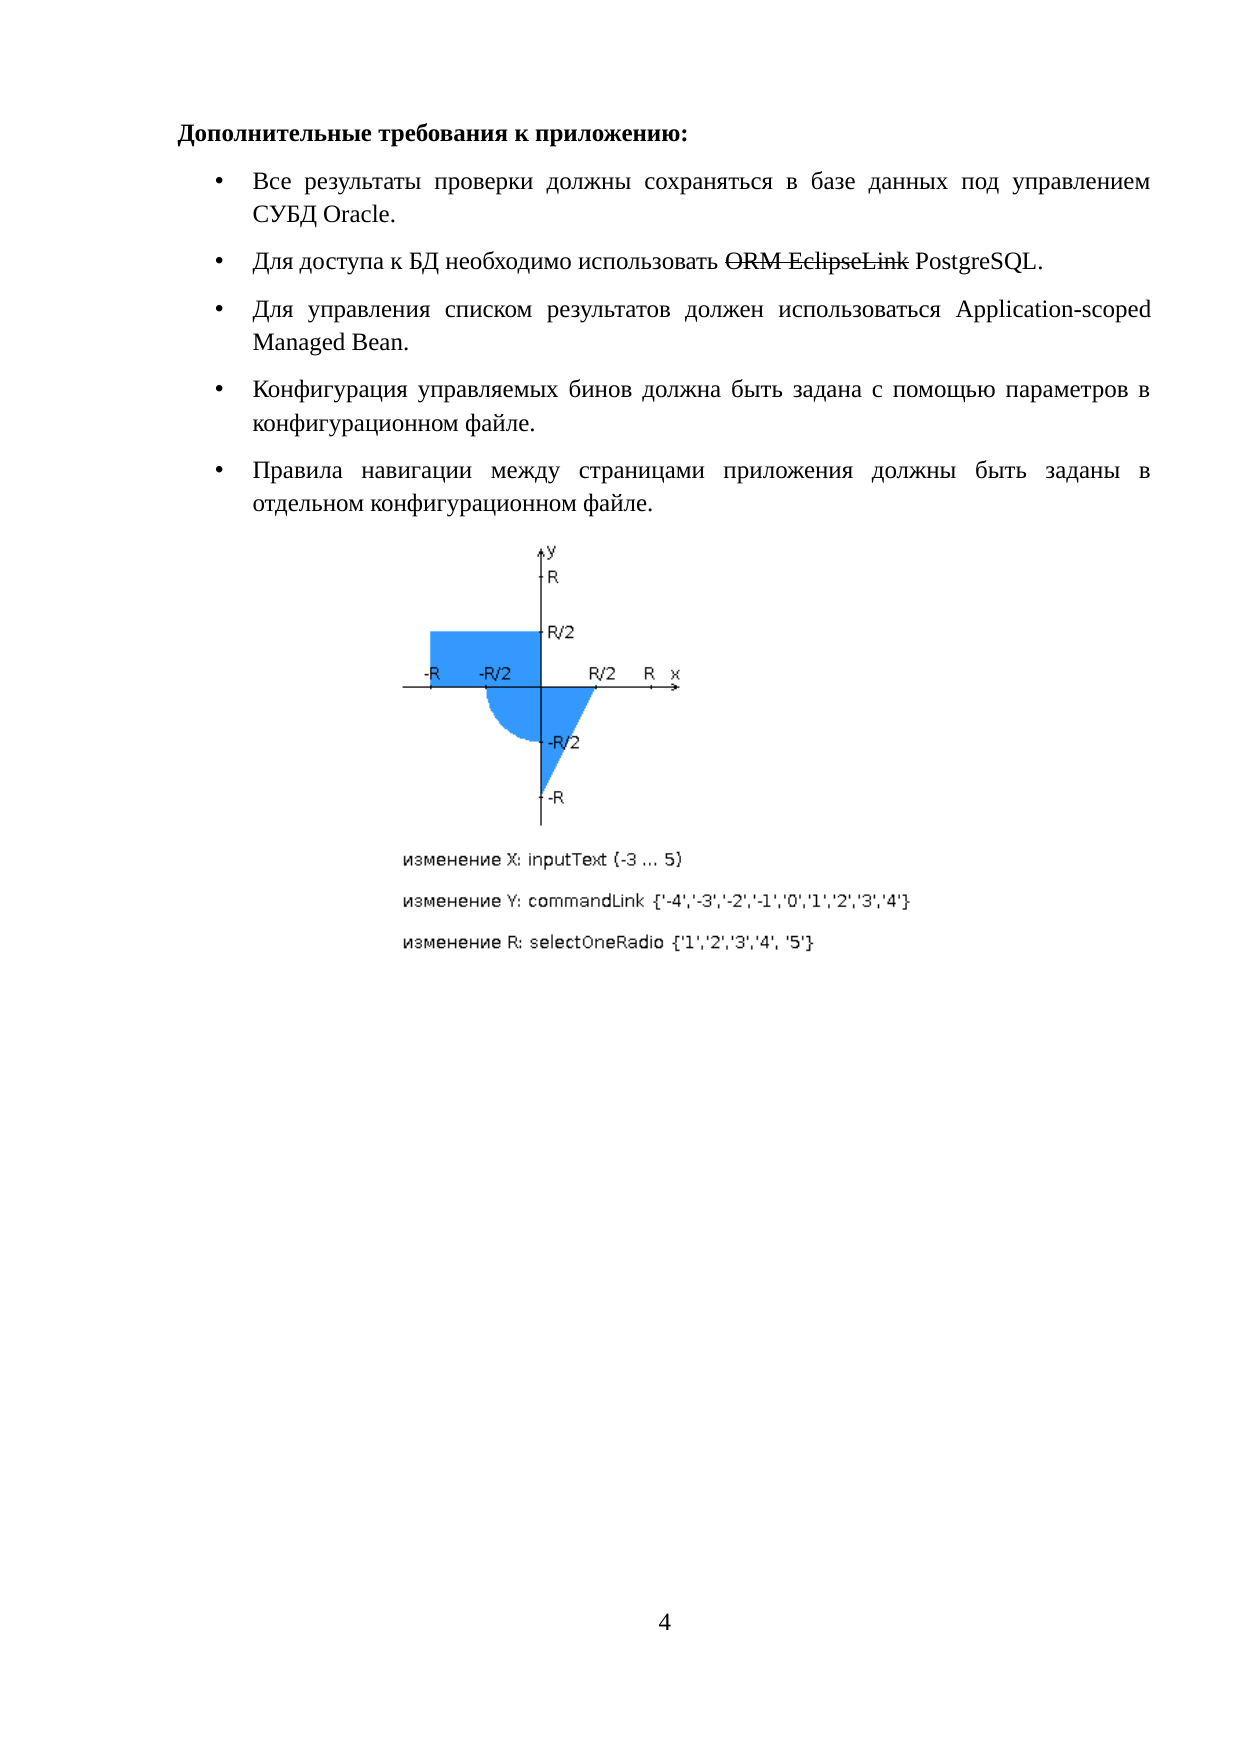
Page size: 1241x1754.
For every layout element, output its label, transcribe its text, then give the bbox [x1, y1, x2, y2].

list Конфигурация управляемых бинов должна быть задана с помощью параметров в конфигурационном файле. [215, 374, 1152, 436]
list Все результаты проверки должны сохраняться в базе данных под управлением СУБД Oracle. [215, 166, 1152, 227]
list Для управления списком результатов должен использоваться Application-scoped Managed Bean. [215, 294, 1152, 356]
list Правила навигации между страницами приложения должны быть заданы в отдельном конфигурационном файле. [215, 455, 1152, 517]
text Дополнительные требования к приложению: [177, 118, 1152, 147]
picture [389, 535, 939, 976]
list Для доступа к БД необходимо использовать ORM EclipseLink PostgreSQL. [215, 246, 1152, 275]
